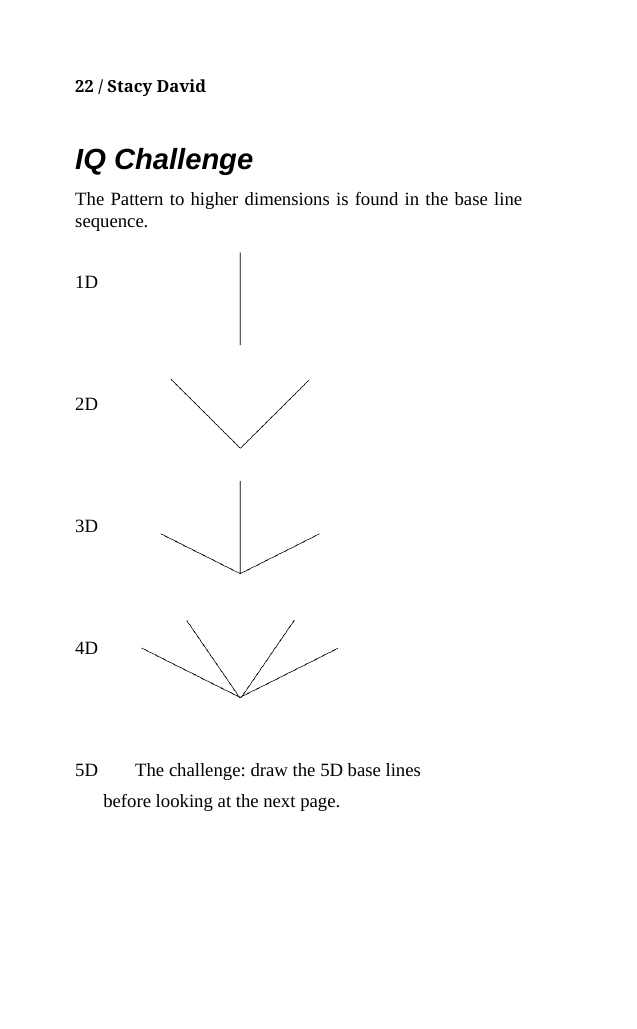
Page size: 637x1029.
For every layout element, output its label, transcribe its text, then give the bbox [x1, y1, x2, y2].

text [338, 515, 523, 536]
text 2D [75, 393, 140, 414]
picture [140, 252, 338, 698]
text [338, 637, 523, 658]
text 5D The challenge: draw the 5D base lines [75, 759, 523, 781]
text [338, 393, 523, 414]
text 3D [75, 515, 140, 536]
text 4D [75, 637, 140, 658]
text The Pattern to higher dimensions is found in the base line sequence. [75, 188, 523, 231]
text 1D [75, 271, 140, 292]
text [338, 271, 523, 292]
text before looking at the next page. [75, 789, 523, 811]
subtitle IQ Challenge [75, 142, 523, 176]
